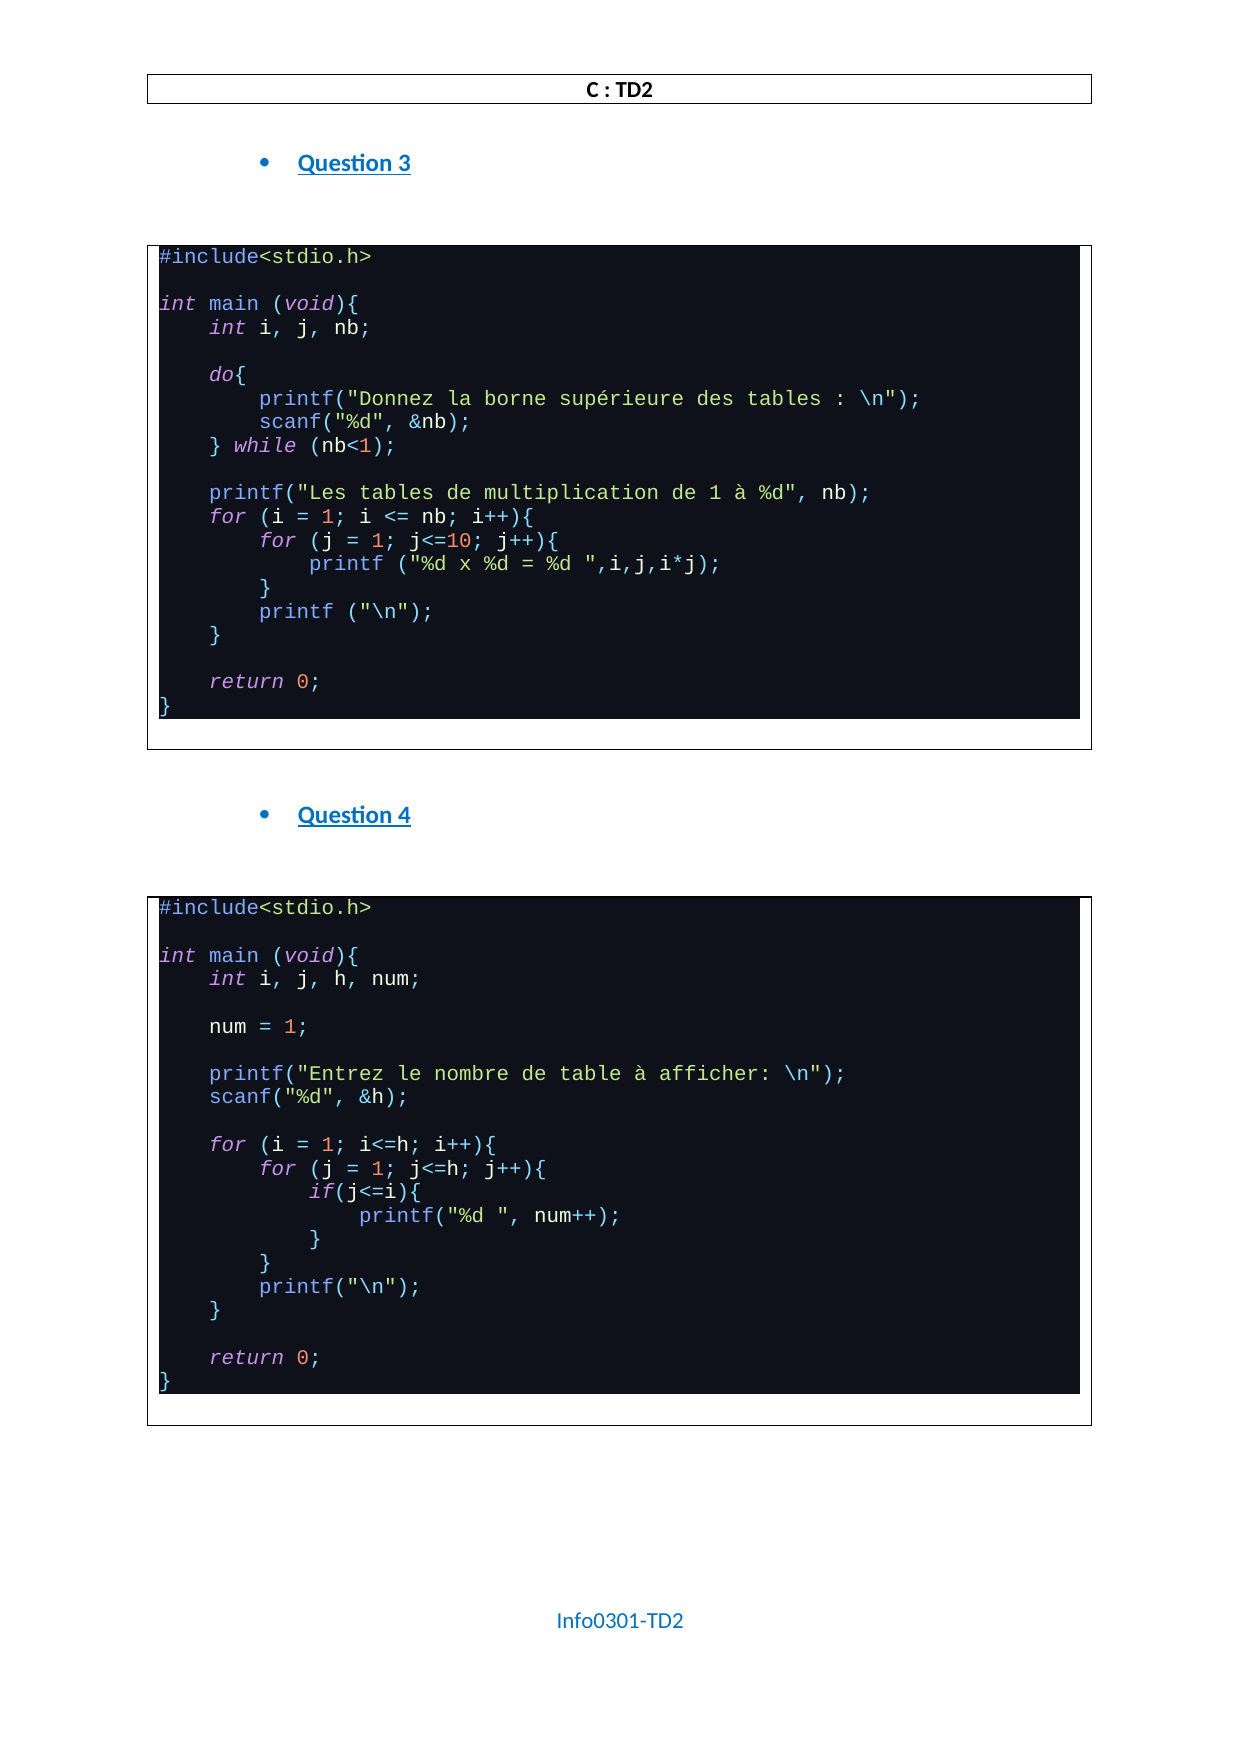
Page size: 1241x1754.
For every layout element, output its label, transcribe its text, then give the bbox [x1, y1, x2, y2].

list Question 3 [260, 148, 1093, 178]
table_header #include<stdio.h> int main (void){ int i, j, h, num; num = 1; printf("Entrez le nombre de table à afficher: \n"); scanf("%d", &h); for (i = 1; i<=h; i++){ for (j = 1; j<=h; j++){ if(j<=i){ printf("%d ", num++); } } printf("\n"); } return 0; } [148, 898, 1091, 1424]
list Question 4 [260, 799, 1093, 829]
table_header #include<stdio.h> int main (void){ int i, j, nb; do{ printf("Donnez la borne supérieure des tables : \n"); scanf("%d", &nb); } while (nb<1); printf("Les tables de multiplication de 1 à %d", nb); for (i = 1; i <= nb; i++){ for (j = 1; j<=10; j++){ printf ("%d x %d = %d ",i,j,i*j); } printf ("\n"); } return 0; } [148, 246, 1091, 749]
